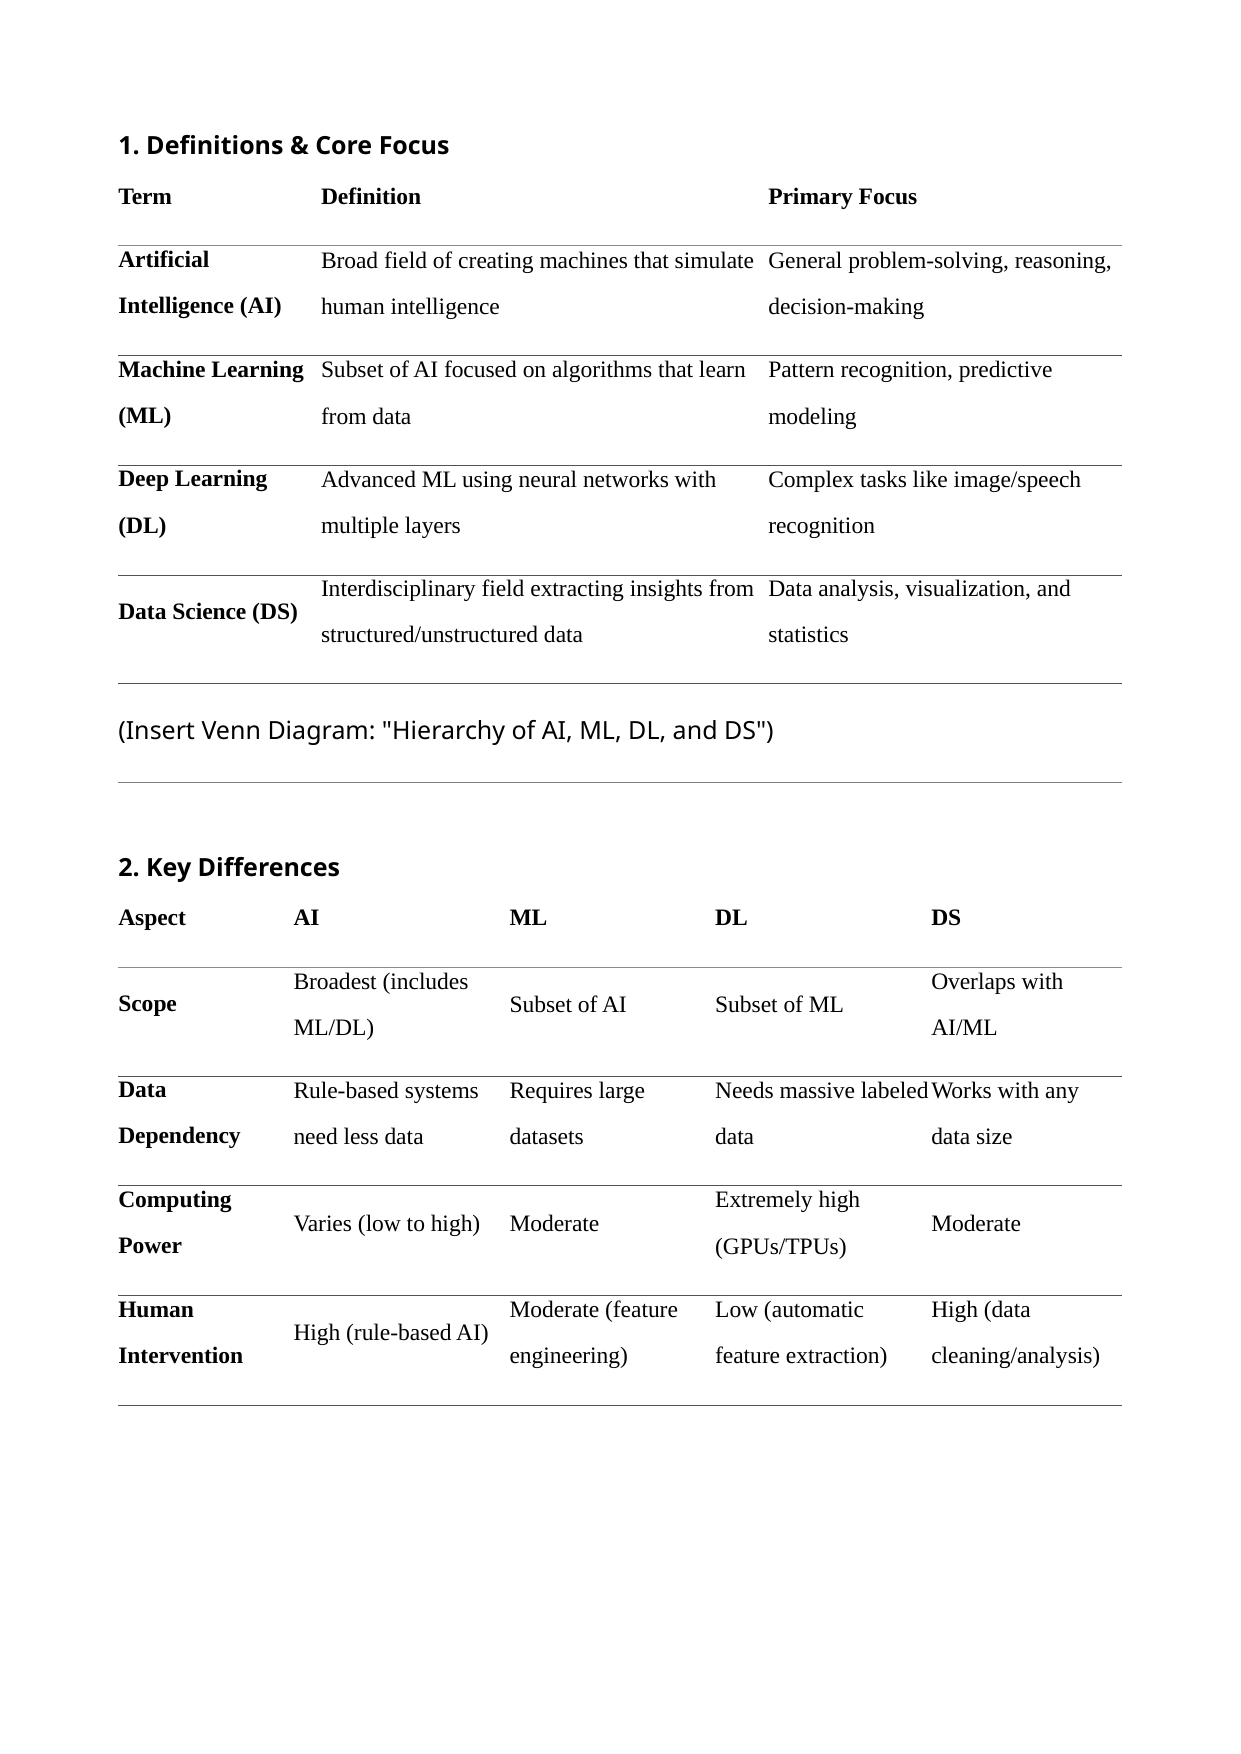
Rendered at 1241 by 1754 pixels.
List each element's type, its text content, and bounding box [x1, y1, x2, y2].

table_cell Interdisciplinary field extracting insights from structured/unstructured data [321, 576, 768, 683]
table_cell Requires large datasets [509, 1077, 715, 1185]
table_cell Human Intervention [118, 1296, 293, 1404]
table_cell Works with any data size [931, 1077, 1122, 1185]
table_cell Scope [118, 968, 293, 1076]
table_cell Data Science (DS) [118, 576, 321, 683]
table_cell Subset of AI [509, 968, 715, 1076]
table_header AI [293, 904, 509, 967]
table_cell Subset of AI focused on algorithms that learn from data [321, 356, 768, 465]
table_cell Pattern recognition, predictive modeling [768, 356, 1122, 465]
table_cell Subset of ML [715, 968, 931, 1076]
table_cell General problem-solving, reasoning, decision-making [768, 246, 1122, 355]
table_cell High (rule-based AI) [293, 1296, 509, 1404]
subtitle 1. Definitions & Core Focus [118, 118, 1122, 162]
table_cell Moderate [931, 1186, 1122, 1295]
subtitle 2. Key Differences [118, 840, 1122, 883]
table_cell Rule-based systems need less data [293, 1077, 509, 1185]
table_cell Overlaps with AI/ML [931, 968, 1122, 1076]
table_header Definition [321, 182, 768, 245]
table_cell Moderate [509, 1186, 715, 1295]
table_header Primary Focus [768, 182, 1122, 245]
table_cell Needs massive labeled data [715, 1077, 931, 1185]
table_cell Extremely high (GPUs/TPUs) [715, 1186, 931, 1295]
table_cell Advanced ML using neural networks with multiple layers [321, 466, 768, 574]
table_cell Moderate (feature engineering) [509, 1296, 715, 1404]
table_cell Varies (low to high) [293, 1186, 509, 1295]
table_cell Data Dependency [118, 1077, 293, 1185]
table_header Term [118, 182, 321, 245]
table_header Aspect [118, 904, 293, 967]
table_header ML [509, 904, 715, 967]
table_cell Broadest (includes ML/DL) [293, 968, 509, 1076]
table_cell Machine Learning (ML) [118, 356, 321, 465]
table_header DS [931, 904, 1122, 967]
table_cell Artificial Intelligence (AI) [118, 246, 321, 355]
table_header DL [715, 904, 931, 967]
table_cell Computing Power [118, 1186, 293, 1295]
table_cell Broad field of creating machines that simulate human intelligence [321, 246, 768, 355]
text (Insert Venn Diagram: "Hierarchy of AI, ML, DL, and DS") [118, 703, 1122, 747]
table_cell High (data cleaning/analysis) [931, 1296, 1122, 1404]
table_cell Deep Learning (DL) [118, 466, 321, 574]
table_cell Data analysis, visualization, and statistics [768, 576, 1122, 683]
table_cell Complex tasks like image/speech recognition [768, 466, 1122, 574]
table_cell Low (automatic feature extraction) [715, 1296, 931, 1404]
